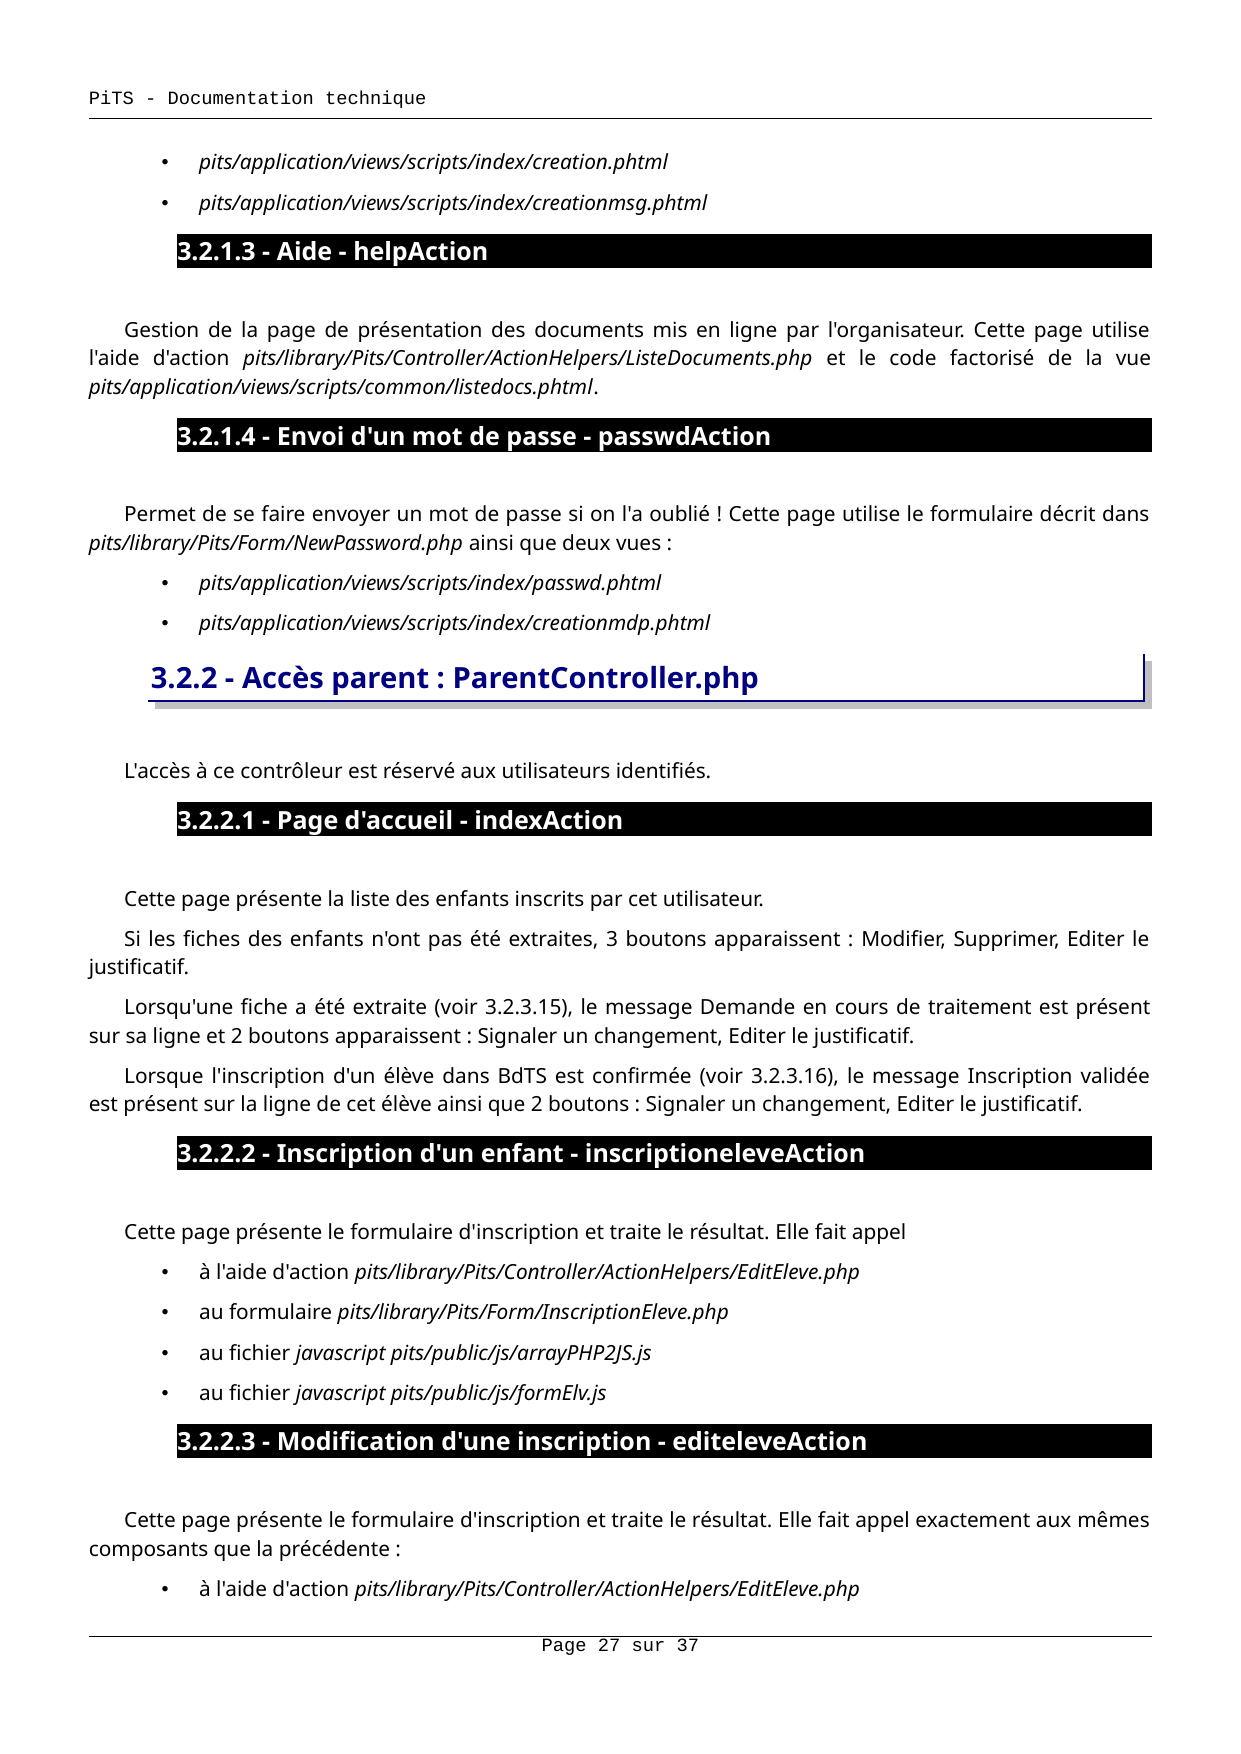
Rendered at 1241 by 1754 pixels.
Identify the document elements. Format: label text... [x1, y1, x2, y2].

text Lorsqu'une fiche a été extraite (voir 3.2.3.15), le message Demande en cours de traitement est présent sur sa ligne et 2 boutons apparaissent : Signaler un changement, Editer le justificatif. [88, 992, 1152, 1049]
subtitle Modification d'une inscription - editeleveAction [177, 1424, 1152, 1458]
subtitle Page d'accueil - indexAction [177, 802, 1152, 836]
list au fichier javascript pits/public/js/formElv.js [161, 1378, 1152, 1406]
text Cette page présente le formulaire d'inscription et traite le résultat. Elle fait appel exactement aux mêmes composants que la précédente : [88, 1505, 1152, 1562]
text Permet de se faire envoyer un mot de passe si on l'a oublié ! Cette page utilise le formulaire décrit dans pits/library/Pits/Form/NewPassword.php ainsi que deux vues : [88, 499, 1152, 556]
list au fichier javascript pits/public/js/arrayPHP2JS.js [161, 1338, 1152, 1366]
text Si les fiches des enfants n'ont pas été extraites, 3 boutons apparaissent : Modifier, Supprimer, Editer le justificatif. [88, 924, 1152, 981]
list pits/application/views/scripts/index/passwd.phtml [161, 568, 1152, 596]
text Gestion de la page de présentation des documents mis en ligne par l'organisateur. Cette page utilise l'aide d'action pits/library/Pits/Controller/ActionHelpers/ListeDocuments.php et le code factorisé de la vue pits/application/views/scripts/common/listedocs.phtml. [88, 315, 1152, 400]
list pits/application/views/scripts/index/creationmsg.phtml [161, 188, 1152, 216]
list pits/application/views/scripts/index/creation.phtml [161, 147, 1152, 176]
subtitle Inscription d'un enfant - inscriptioneleveAction [177, 1136, 1152, 1170]
list pits/application/views/scripts/index/creationmdp.phtml [161, 608, 1152, 637]
subtitle Accès parent : ParentController.php [148, 654, 1143, 700]
subtitle Aide - helpAction [177, 234, 1152, 268]
list à l'aide d'action pits/library/Pits/Controller/ActionHelpers/EditEleve.php [161, 1574, 1152, 1602]
list au formulaire pits/library/Pits/Form/InscriptionEleve.php [161, 1297, 1152, 1326]
text L'accès à ce contrôleur est réservé aux utilisateurs identifiés. [88, 756, 1152, 785]
text Lorsque l'inscription d'un élève dans BdTS est confirmée (voir 3.2.3.16), le message Inscription validée est présent sur la ligne de cet élève ainsi que 2 boutons : Signaler un changement, Editer le justificatif. [88, 1061, 1152, 1118]
text Cette page présente la liste des enfants inscrits par cet utilisateur. [88, 884, 1152, 912]
list à l'aide d'action pits/library/Pits/Controller/ActionHelpers/EditEleve.php [161, 1257, 1152, 1286]
text Cette page présente le formulaire d'inscription et traite le résultat. Elle fait appel [88, 1217, 1152, 1245]
subtitle Envoi d'un mot de passe - passwdAction [177, 418, 1152, 452]
